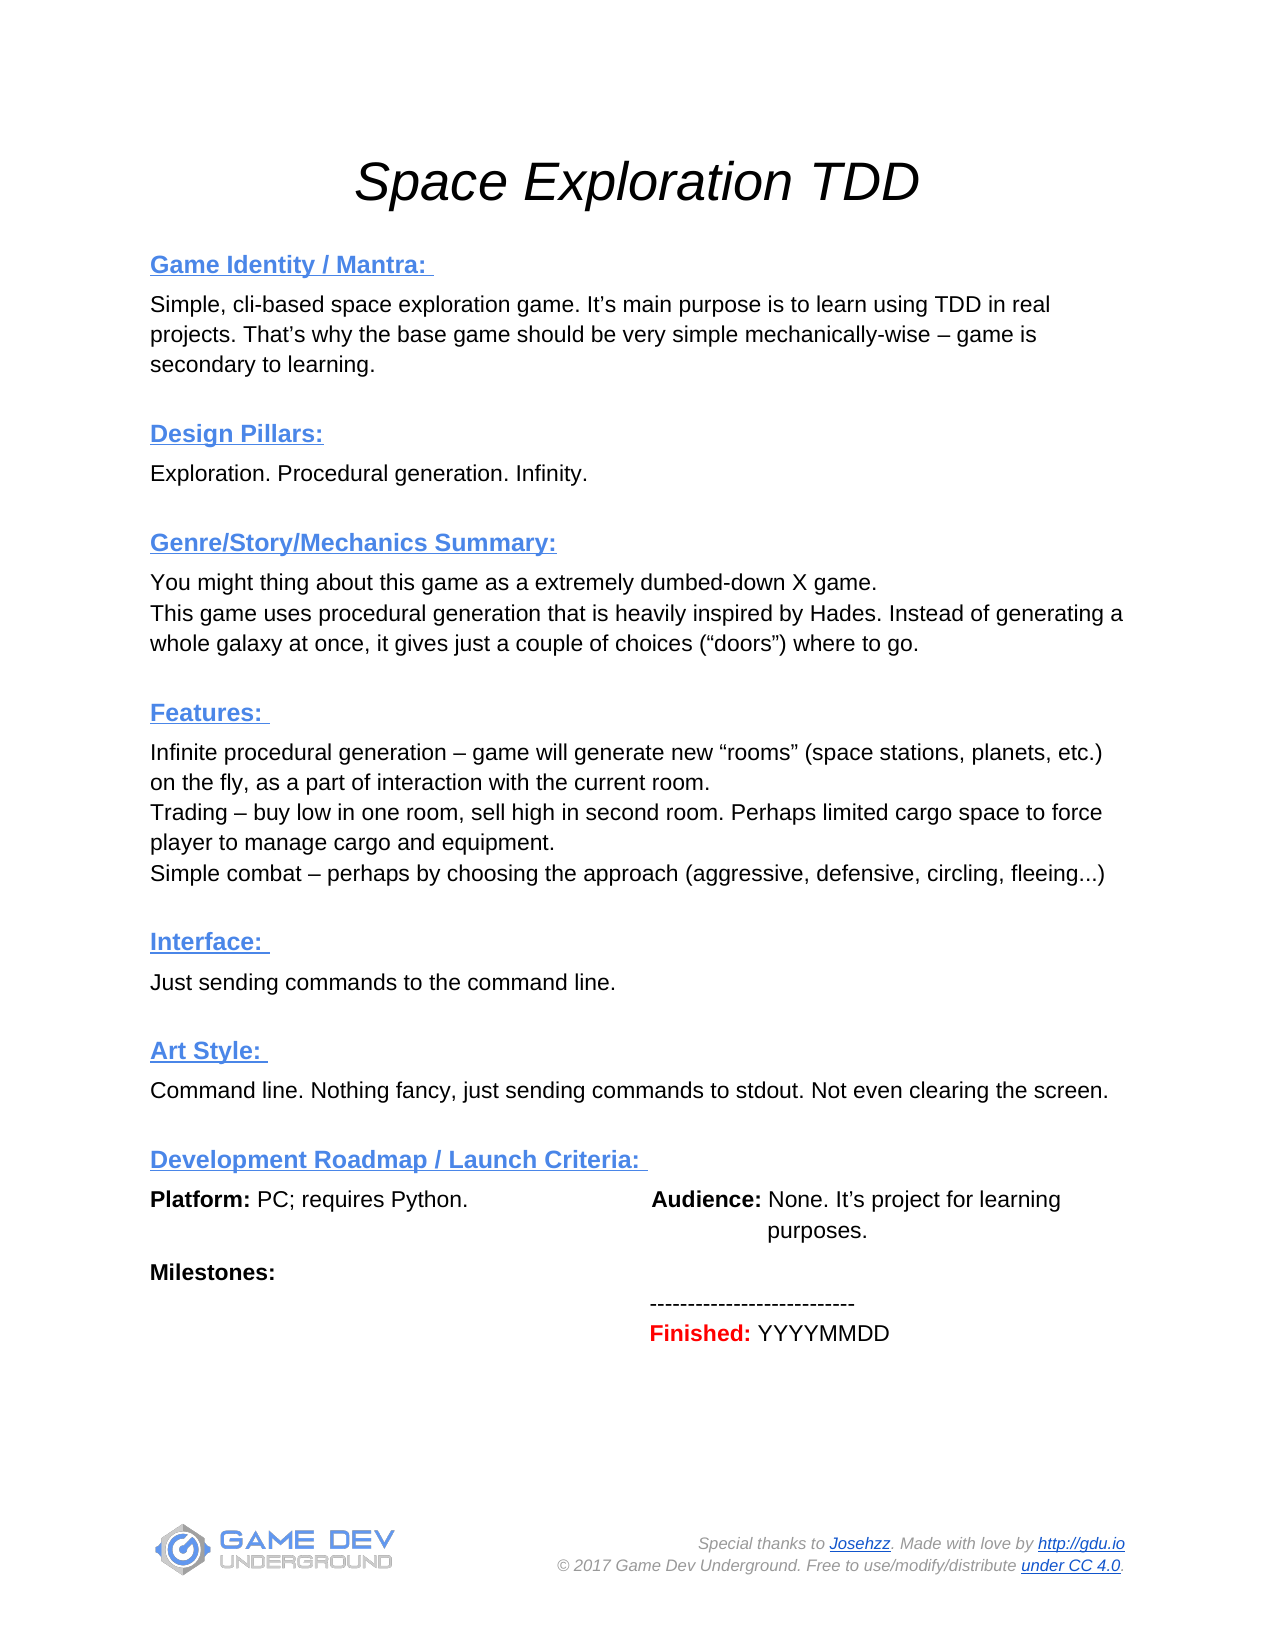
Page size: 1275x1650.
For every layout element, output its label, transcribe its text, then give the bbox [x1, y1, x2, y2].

subtitle Art Style: [150, 1036, 1125, 1065]
subtitle Design Pillars: [150, 419, 1125, 448]
subtitle Game Identity / Mantra: [150, 250, 1125, 278]
text Command line. Nothing fancy, just sending commands to stdout. Not even clearing the screen. [150, 1077, 1125, 1104]
text Simple combat – perhaps by choosing the approach (aggressive, defensive, circling, fleeing...) [150, 859, 1125, 886]
picture [153, 1519, 401, 1580]
subtitle Interface: [150, 927, 1125, 956]
title Space Exploration TDD [150, 150, 1125, 212]
text Simple, cli-based space exploration game. It’s main purpose is to learn using TDD in real projects. That’s why the base game should be very simple mechanically-wise – game is secondary to learning. [150, 291, 1125, 378]
text Just sending commands to the command line. [150, 968, 1125, 995]
subtitle Features: [150, 697, 1125, 726]
table_header Milestones: [140, 1249, 638, 1359]
subtitle Development Roadmap / Launch Criteria: [150, 1145, 1125, 1174]
text This game uses procedural generation that is heavily inspired by Hades. Instead of generating a whole galaxy at once, it gives just a couple of choices (“doors”) where to go. [150, 599, 1125, 656]
text Exploration. Procedural generation. Infinity. [150, 460, 1125, 487]
text Infinite procedural generation – game will generate new “rooms” (space stations, planets, etc.) on the fly, as a part of interaction with the current room. [150, 739, 1125, 795]
text purposes. [150, 1217, 1125, 1243]
table_header --------------------------- Finished: YYYYMMDD [640, 1249, 1124, 1359]
subtitle Genre/Story/Mechanics Summary: [150, 528, 1125, 557]
text Trading – buy low in one room, sell high in second room. Perhaps limited cargo space to force player to manage cargo and equipment. [150, 799, 1125, 856]
text You might thing about this game as a extremely dumbed-down X game. [150, 569, 1125, 596]
text Platform: PC; requires Python. Audience: None. It’s project for learning [150, 1186, 1125, 1213]
